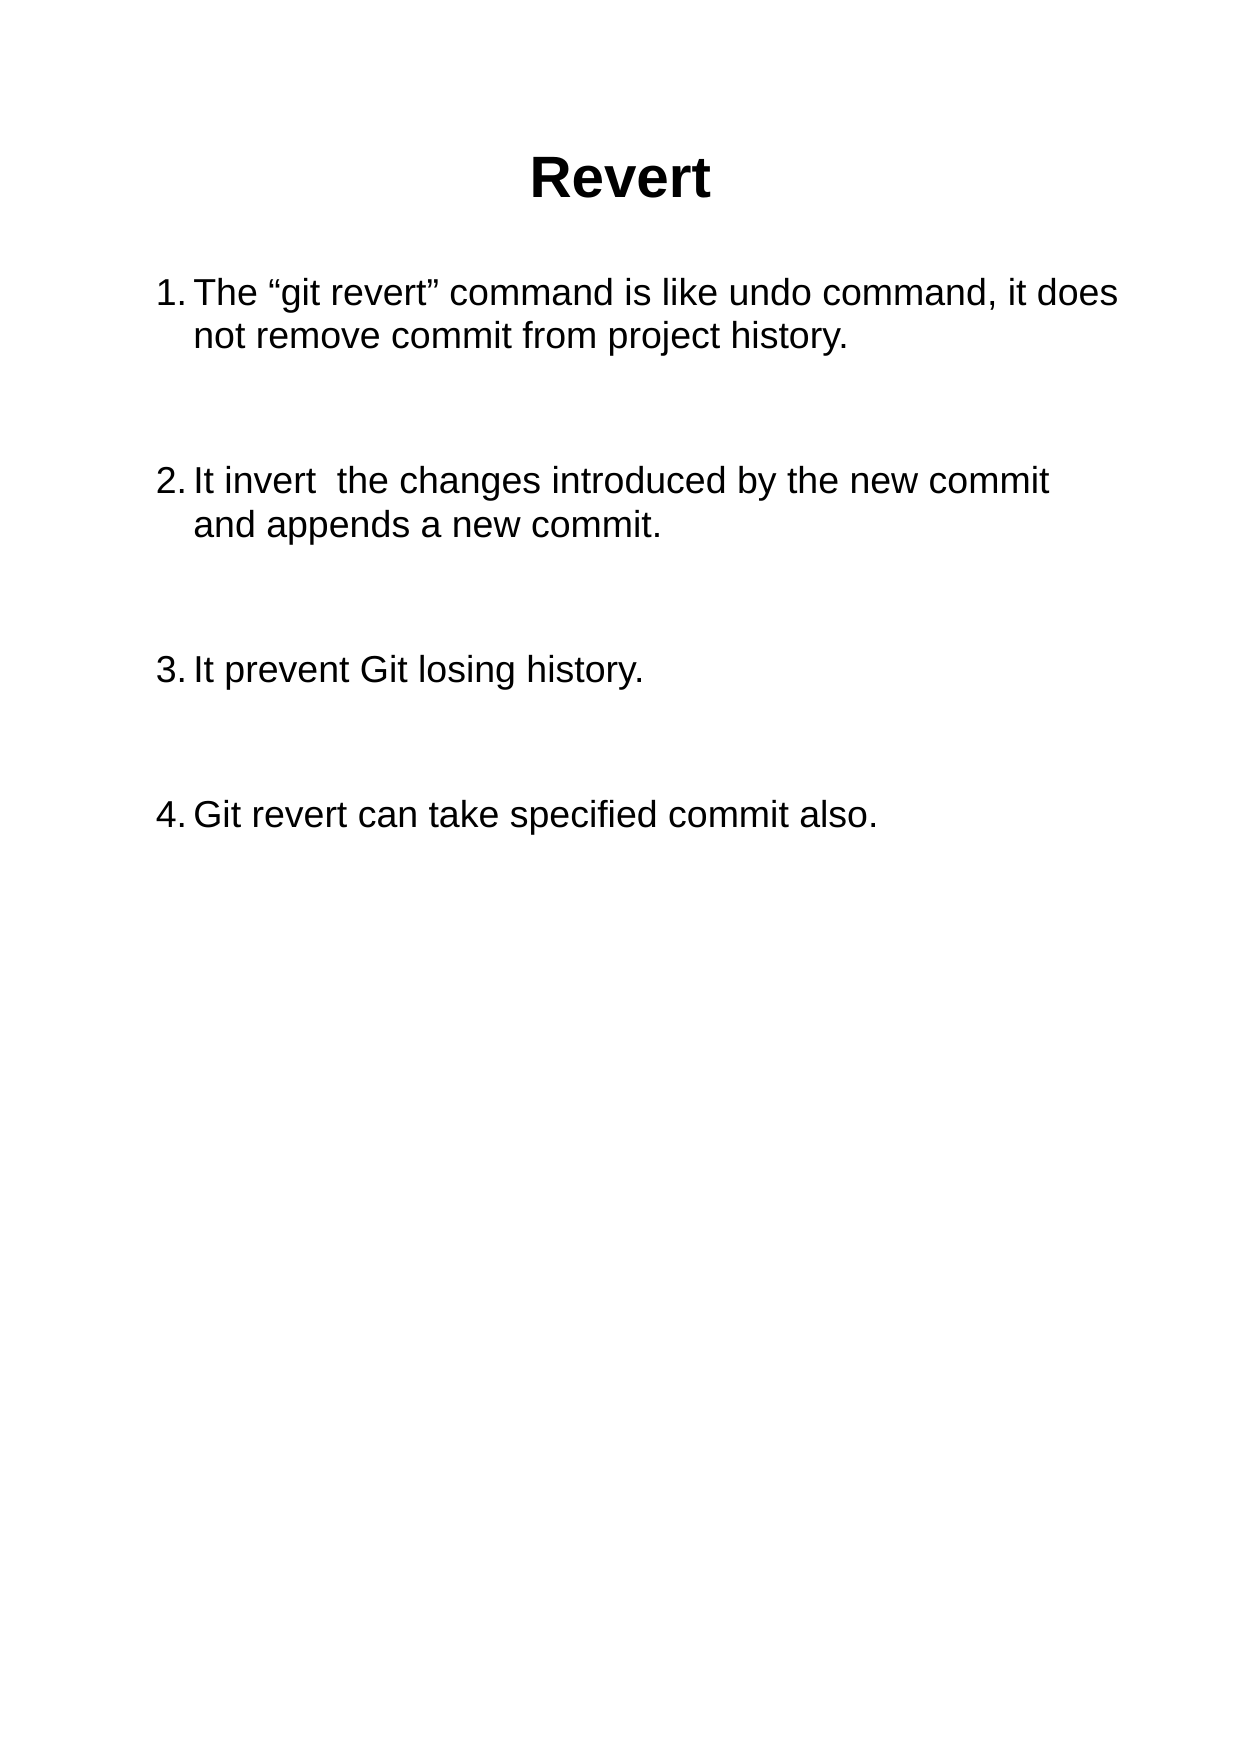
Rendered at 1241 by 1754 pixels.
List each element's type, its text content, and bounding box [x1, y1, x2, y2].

subtitle It invert the changes introduced by the new commit and appends a new commit. [156, 459, 1122, 545]
title Revert [118, 143, 1122, 210]
subtitle The “git revert” command is like undo command, it does not remove commit from project history. [156, 271, 1122, 357]
subtitle It prevent Git losing history. [156, 647, 1122, 690]
subtitle Git revert can take specified commit also. [156, 792, 1122, 835]
